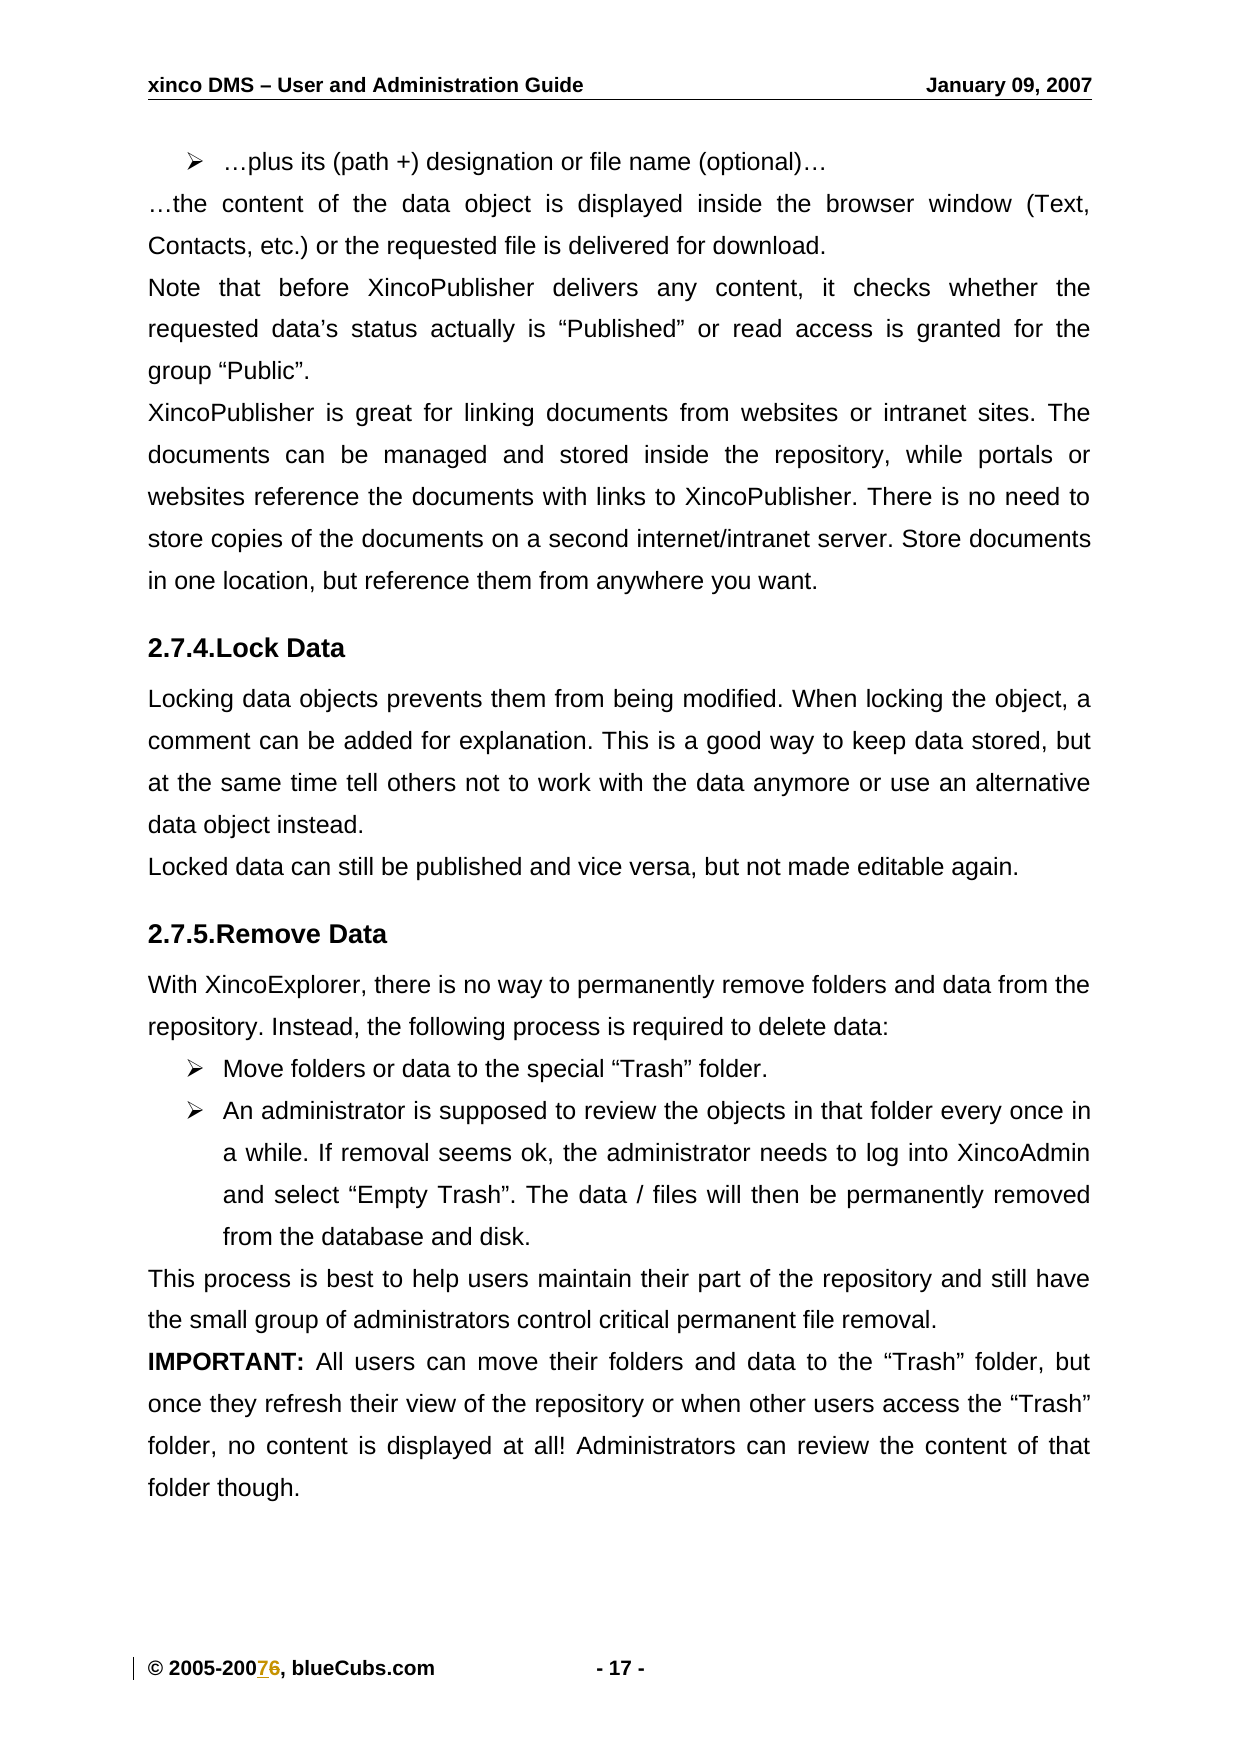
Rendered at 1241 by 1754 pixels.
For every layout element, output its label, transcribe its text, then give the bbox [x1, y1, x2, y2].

text XincoPublisher is great for linking documents from websites or intranet sites. The documents can be managed and stored inside the repository, while portals or websites reference the documents with links to XincoPublisher. There is no need to store copies of the documents on a second internet/intranet server. Store documents in one location, but reference them from anywhere you want. [148, 399, 1092, 594]
text This process is best to help users maintain their part of the repository and still have the small group of administrators control critical permanent file removal. [148, 1264, 1092, 1334]
text …the content of the data object is displayed inside the browser window (Text, Contacts, etc.) or the requested file is delivered for download. [148, 190, 1092, 259]
text Locked data can still be published and vice versa, but not made editable again. [148, 853, 1092, 881]
list …plus its (path +) designation or file name (optional)… [185, 148, 1092, 176]
text Note that before XincoPublisher delivers any content, it checks whether the requested data’s status actually is “Published” or read access is granted for the group “Public”. [148, 273, 1092, 385]
subtitle Remove Data [148, 919, 1092, 950]
text Locking data objects prevents them from being modified. When locking the object, a comment can be added for explanation. This is a good way to keep data stored, but at the same time tell others not to work with the data anymore or use an alternative data object instead. [148, 685, 1092, 839]
text With XincoExplorer, there is no way to permanently remove folders and data from the repository. Instead, the following process is required to delete data: [148, 971, 1092, 1041]
list Move folders or data to the special “Trash” folder. [185, 1055, 1092, 1083]
text IMPORTANT: All users can move their folders and data to the “Trash” folder, but once they refresh their view of the repository or when other users access the “Trash” folder, no content is displayed at all! Administrators can review the content of that folder though. [148, 1348, 1092, 1502]
list An administrator is supposed to review the objects in that folder every once in a while. If removal seems ok, the administrator needs to log into XincoAdmin and select “Empty Trash”. The data / files will then be permanently removed from the database and disk. [185, 1097, 1092, 1251]
subtitle Lock Data [148, 633, 1092, 664]
